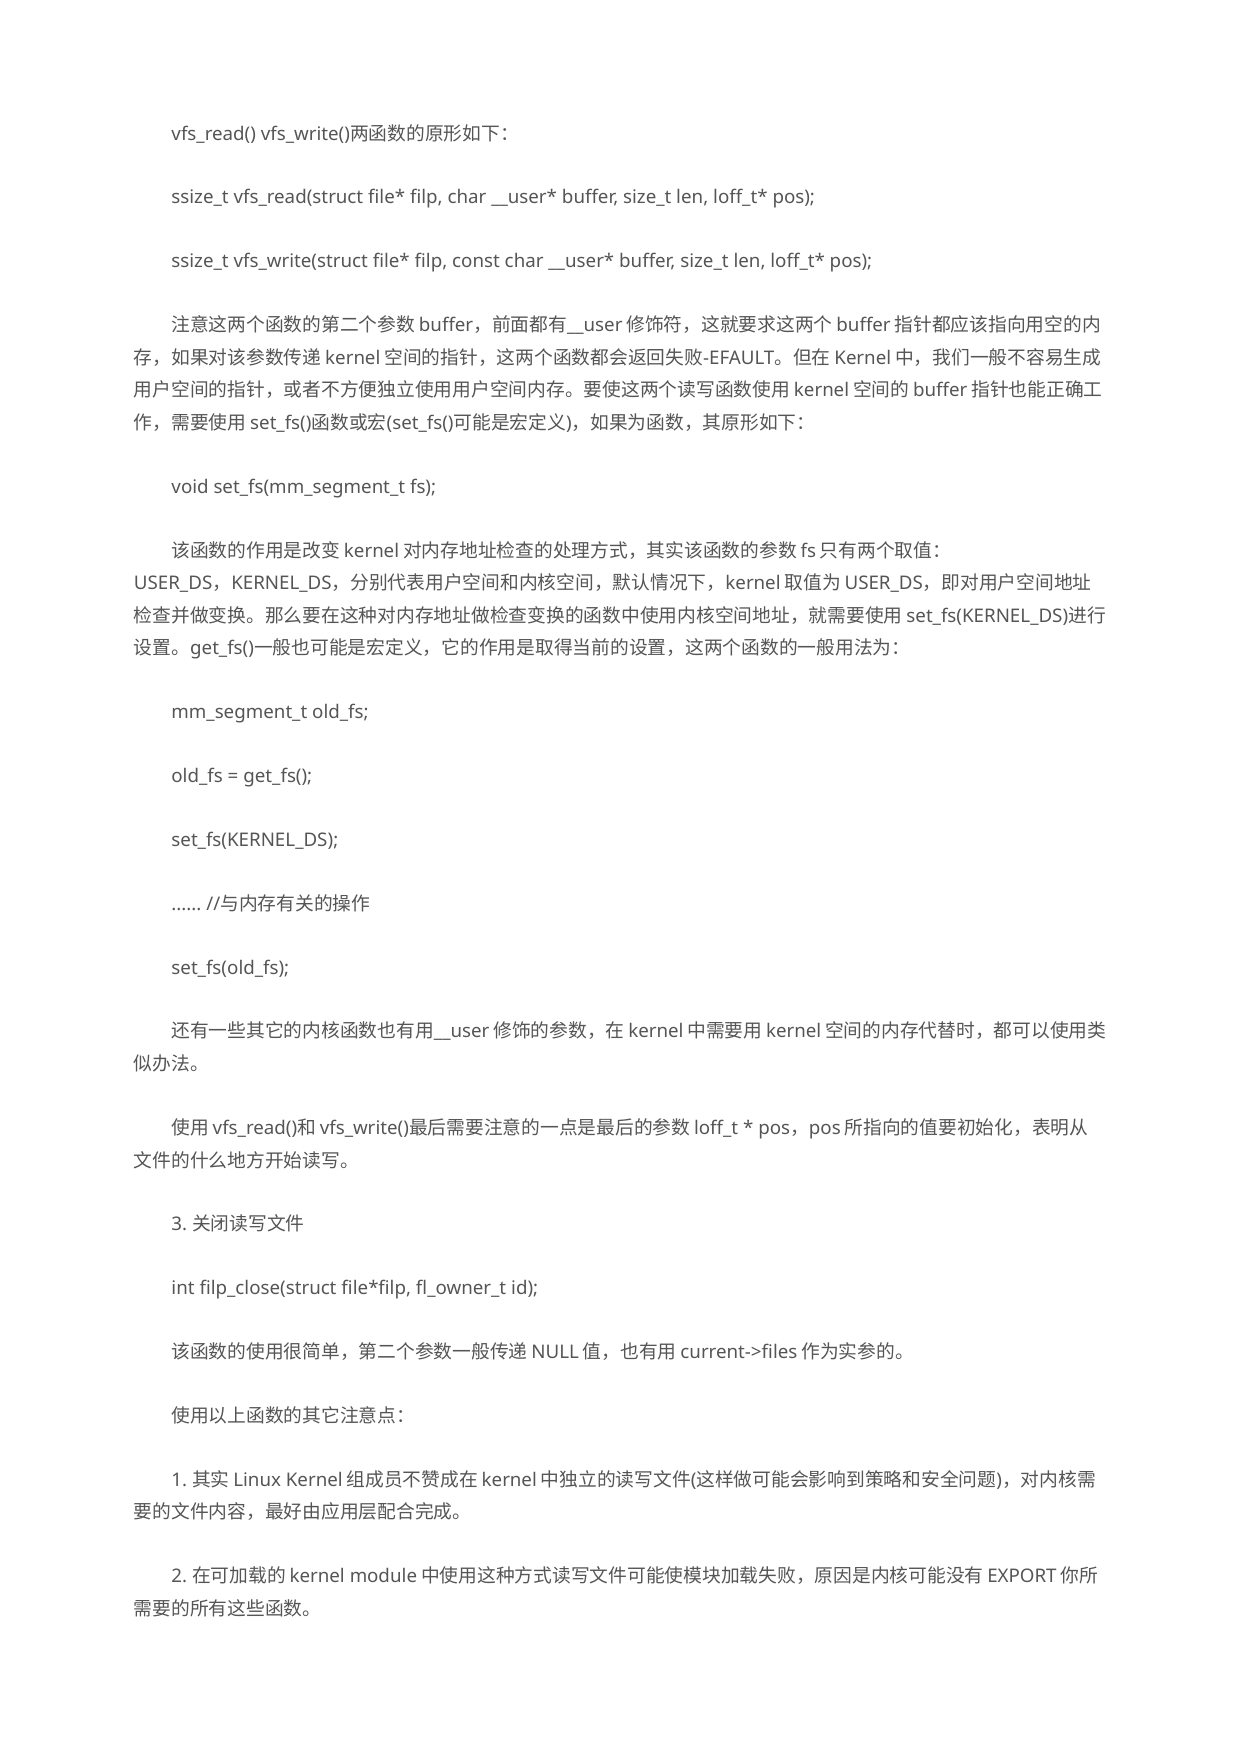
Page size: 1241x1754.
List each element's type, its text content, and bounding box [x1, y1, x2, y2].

text 3. 关闭读写文件 [134, 1209, 1106, 1236]
text int filp_close(struct file*filp, fl_owner_t id); [134, 1273, 1106, 1300]
text old_fs = get_fs(); [134, 761, 1106, 788]
text ssize_t vfs_write(struct file* filp, const char __user* buffer, size_t len, loff_t* pos); [134, 246, 1106, 273]
text 使用vfs_read()和vfs_write()最后需要注意的一点是最后的参数loff_t * pos，pos所指向的值要初始化，表明从文件的什么地方开始读写。 [134, 1113, 1106, 1172]
text 该函数的使用很简单，第二个参数一般传递NULL值，也有用current->files作为实参的。 [134, 1337, 1106, 1364]
text 2. 在可加载的kernel module中使用这种方式读写文件可能使模块加载失败，原因是内核可能没有EXPORT你所需要的所有这些函数。 [134, 1561, 1106, 1621]
text ssize_t vfs_read(struct file* filp, char __user* buffer, size_t len, loff_t* pos); [134, 182, 1106, 209]
text set_fs(KERNEL_DS); [134, 824, 1106, 852]
text 1. 其实Linux Kernel组成员不赞成在kernel中独立的读写文件(这样做可能会影响到策略和安全问题)，对内核需要的文件内容，最好由应用层配合完成。 [134, 1464, 1106, 1524]
text 还有一些其它的内核函数也有用__user修饰的参数，在kernel中需要用kernel空间的内存代替时，都可以使用类似办法。 [134, 1016, 1106, 1076]
text vfs_read() vfs_write()两函数的原形如下： [134, 118, 1106, 145]
text 使用以上函数的其它注意点： [134, 1401, 1106, 1428]
text ...... //与内存有关的操作 [134, 888, 1106, 916]
text set_fs(old_fs); [134, 952, 1106, 979]
text 该函数的作用是改变kernel对内存地址检查的处理方式，其实该函数的参数fs只有两个取值：USER_DS，KERNEL_DS，分别代表用户空间和内核空间，默认情况下，kernel取值为USER_DS，即对用户空间地址检查并做变换。那么要在这种对内存地址做检查变换的函数中使用内核空间地址，就需要使用set_fs(KERNEL_DS)进行设置。get_fs()一般也可能是宏定义，它的作用是取得当前的设置，这两个函数的一般用法为： [134, 535, 1106, 660]
text void set_fs(mm_segment_t fs); [134, 471, 1106, 498]
text 注意这两个函数的第二个参数buffer，前面都有__user修饰符，这就要求这两个buffer指针都应该指向用空的内存，如果对该参数传递kernel空间的指针，这两个函数都会返回失败-EFAULT。但在Kernel中，我们一般不容易生成用户空间的指针，或者不方便独立使用用户空间内存。要使这两个读写函数使用kernel空间的buffer指针也能正确工作，需要使用set_fs()函数或宏(set_fs()可能是宏定义)，如果为函数，其原形如下： [134, 310, 1106, 435]
text mm_segment_t old_fs; [134, 697, 1106, 724]
